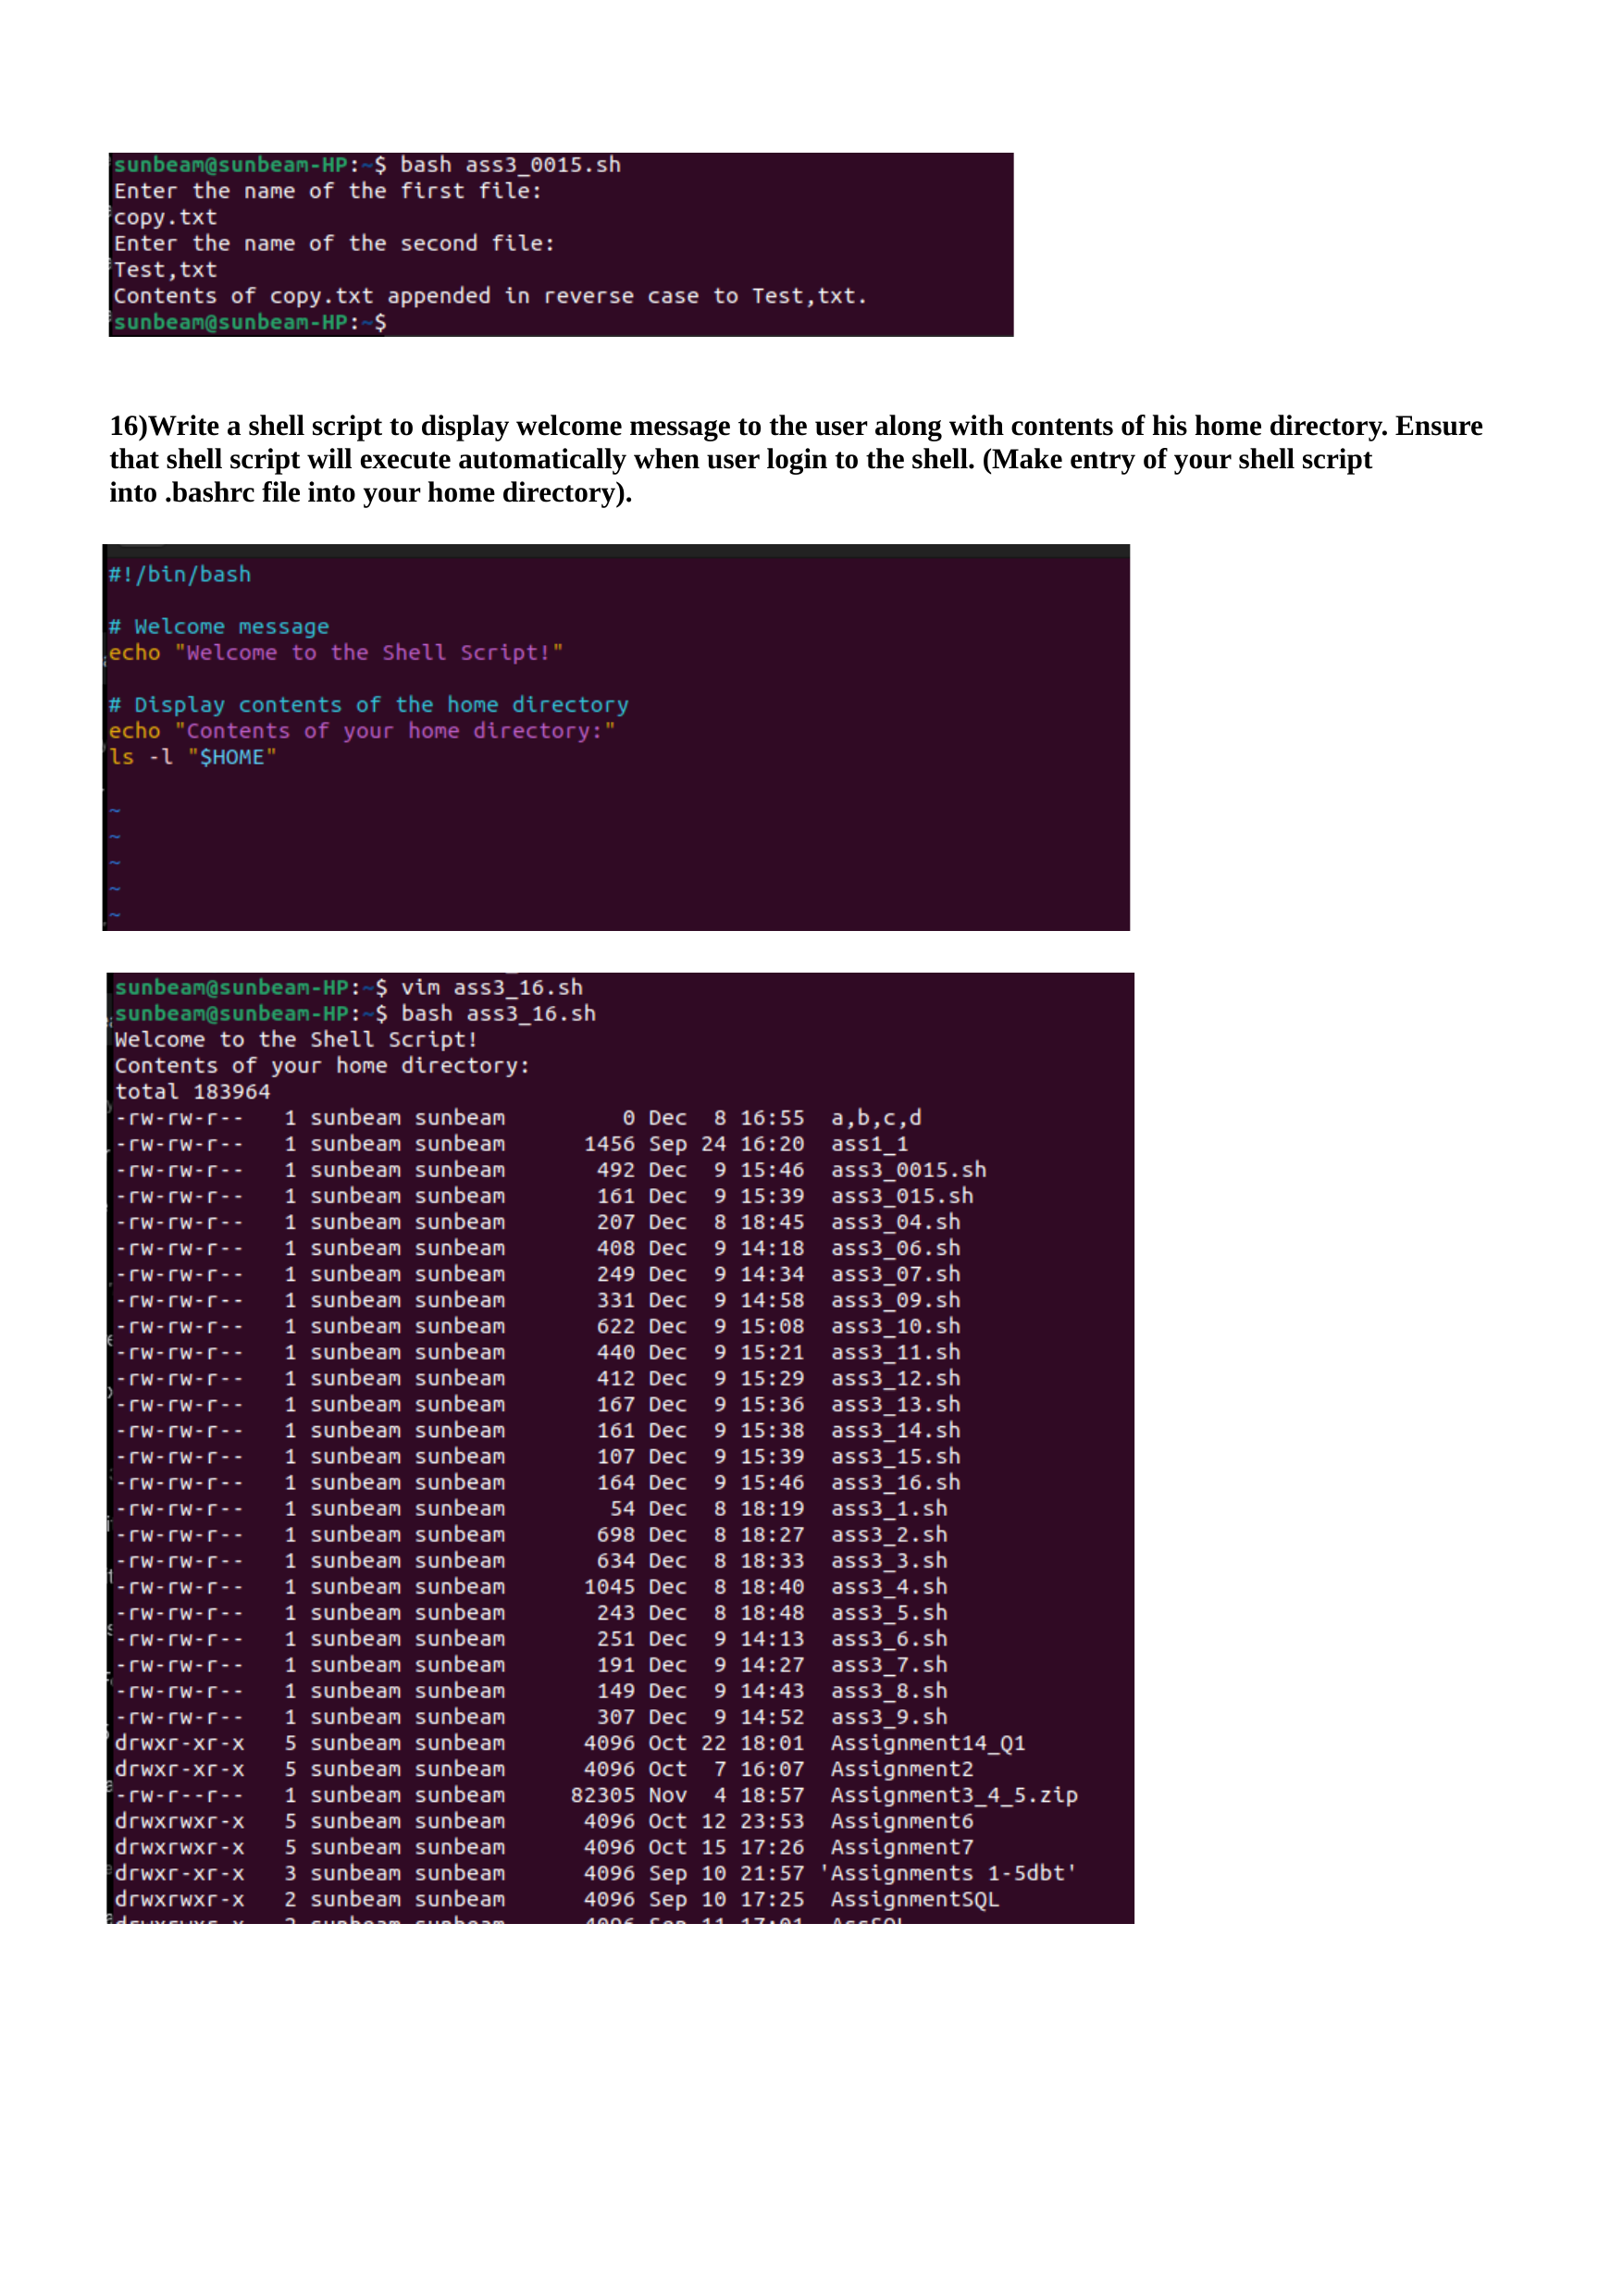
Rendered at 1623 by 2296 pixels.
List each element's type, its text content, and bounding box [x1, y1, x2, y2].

text 16)Write a shell script to display welcome message to the user along with contents of his home directory. Ensure that shell script will execute automatically when user login to the shell. (Make entry of your shell script into .bashrc file into your home directory). [109, 409, 1514, 508]
picture [102, 544, 1131, 931]
picture [106, 973, 1135, 1924]
picture [108, 153, 1014, 337]
